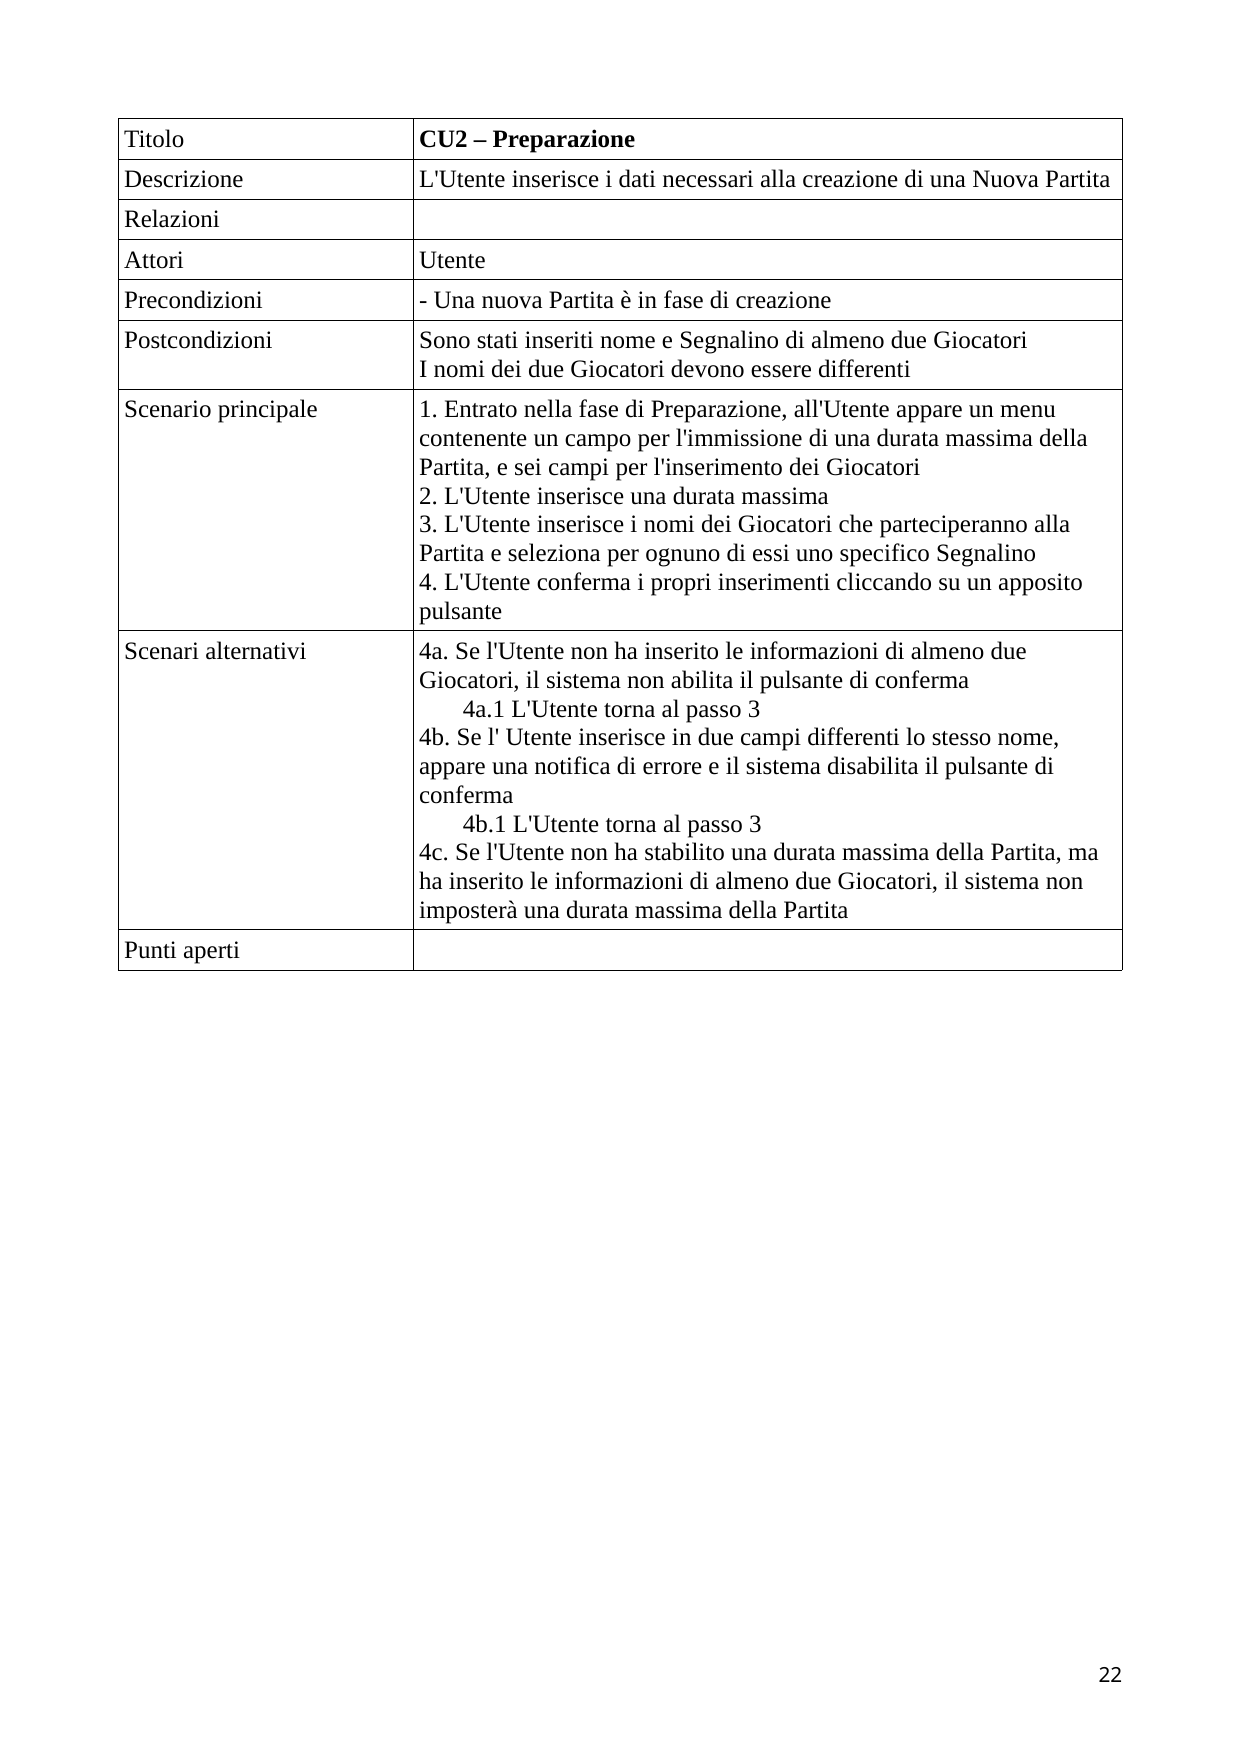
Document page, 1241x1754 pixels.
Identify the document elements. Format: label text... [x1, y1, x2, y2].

table_cell Attori [119, 240, 413, 279]
table_cell [414, 930, 1122, 970]
table_cell Relazioni [119, 200, 413, 239]
table_header Titolo [119, 119, 413, 158]
table_cell Sono stati inseriti nome e Segnalino di almeno due Giocatori I nomi dei due Giocatori devono essere differenti [414, 321, 1122, 389]
table_cell [414, 200, 1122, 239]
table_cell Postcondizioni [119, 321, 413, 389]
table_cell 4a. Se l'Utente non ha inserito le informazioni di almeno due Giocatori, il sistema non abilita il pulsante di conferma 4a.1 L'Utente torna al passo 3 4b. Se l' Utente inserisce in due campi differenti lo stesso nome, appare una notifica di errore e il sistema disabilita il pulsante di conferma 4b.1 L'Utente torna al passo 3 4c. Se l'Utente non ha stabilito una durata massima della Partita, ma ha inserito le informazioni di almeno due Giocatori, il sistema non imposterà una durata massima della Partita [414, 631, 1122, 929]
table_cell L'Utente inserisce i dati necessari alla creazione di una Nuova Partita [414, 160, 1122, 199]
table_cell Punti aperti [119, 930, 413, 970]
table_cell 1. Entrato nella fase di Preparazione, all'Utente appare un menu contenente un campo per l'immissione di una durata massima della Partita, e sei campi per l'inserimento dei Giocatori 2. L'Utente inserisce una durata massima 3. L'Utente inserisce i nomi dei Giocatori che parteciperanno alla Partita e seleziona per ognuno di essi uno specifico Segnalino 4. L'Utente conferma i propri inserimenti cliccando su un apposito pulsante [414, 390, 1122, 630]
table_cell Scenario principale [119, 390, 413, 630]
table_cell Scenari alternativi [119, 631, 413, 929]
table_header CU2 – Preparazione [414, 119, 1122, 158]
table_cell - Una nuova Partita è in fase di creazione [414, 280, 1122, 320]
table_cell Utente [414, 240, 1122, 279]
table_cell Precondizioni [119, 280, 413, 320]
table_cell Descrizione [119, 160, 413, 199]
